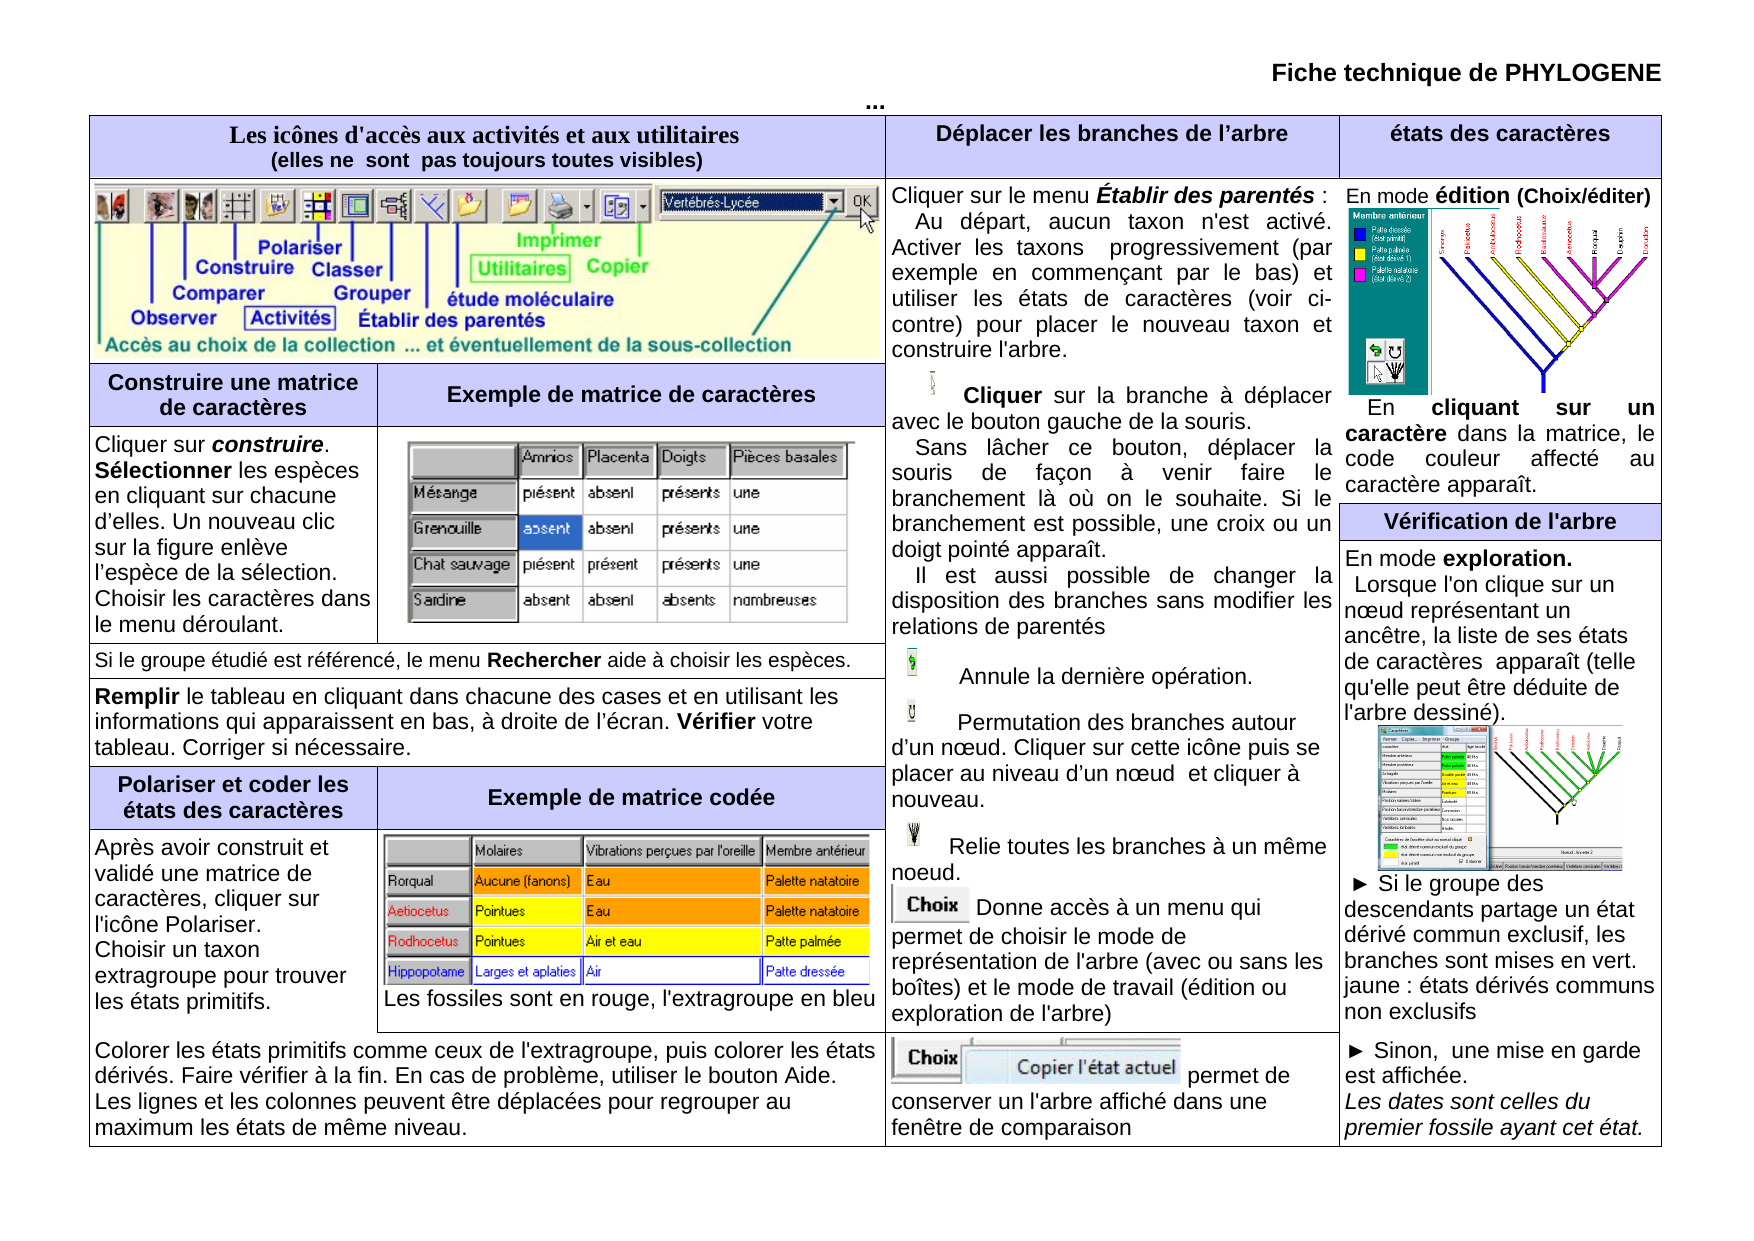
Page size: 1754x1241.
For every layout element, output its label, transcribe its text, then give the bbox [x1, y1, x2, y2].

table_cell Construire une matrice de caractères [90, 364, 377, 426]
table_cell Après avoir construit et validé une matrice de caractères, cliquer sur l'icône Polariser. Choisir un taxon extragroupe pour trouver les états primitifs. [90, 830, 377, 1032]
table_header Déplacer les branches de l’arbre [886, 116, 1339, 177]
table_cell Polariser et coder les états des caractères [90, 767, 377, 829]
table_cell Remplir le tableau en cliquant dans chacune des cases et en utilisant les informations qui apparaissent en bas, à droite de l’écran. Vérifier votre tableau. Corriger si nécessaire. [90, 679, 885, 766]
table_cell Cliquer sur construire. Sélectionner les espèces en cliquant sur chacune d’elles. Un nouveau clic sur la figure enlève l’espèce de la sélection. Choisir les caractères dans le menu déroulant. [90, 427, 377, 643]
table_cell Cliquer sur le menu Établir des parentés : Au départ, aucun taxon n'est activé. Activer les taxons progressivement (par exemple en commençant par le bas) et utiliser les états de caractères (voir ci-contre) pour placer le nouveau taxon et construire l'arbre. Cliquer sur la branche à déplacer avec le bouton gauche de la souris. Sans lâcher ce bouton, déplacer la souris de façon à venir faire le branchement là où on le souhaite. Si le branchement est possible, une croix ou un doigt pointé apparaît. Il est aussi possible de changer la disposition des branches sans modifier les relations de parentés Annule la dernière opération. Permutation des branches autour d’un nœud. Cliquer sur cette icône puis se placer au niveau d’un nœud et cliquer à nouveau. Relie toutes les branches à un même noeud. Donne accès à un menu qui permet de choisir le mode de représentation de l'arbre (avec ou sans les boîtes) et le mode de travail (édition ou exploration de l'arbre) [886, 179, 1339, 1032]
subtitle ... [89, 87, 1662, 115]
table_header En mode édition (Choix/éditer) En cliquant sur un caractère dans la matrice, le code couleur affecté au caractère apparaît. [1339, 179, 1661, 503]
table_cell En mode exploration. Lorsque l'on clique sur un nœud représentant un ancêtre, la liste de ses états de caractères apparaît (telle qu'elle peut être déduite de l'arbre dessiné). ► Si le groupe des descendants partage un état dérivé commun exclusif, les branches sont mises en vert. jaune : états dérivés communs non exclusifs [1340, 541, 1661, 1032]
picture [929, 371, 936, 395]
table_cell Exemple de matrice de caractères [378, 364, 885, 426]
table_header états des caractères [1340, 116, 1661, 177]
table_cell [378, 427, 885, 643]
table_cell Les fossiles sont en rouge, l'extragroupe en bleu [378, 830, 885, 1032]
table_cell Colorer les états primitifs comme ceux de l'extragroupe, puis colorer les états dérivés. Faire vérifier à la fin. En cas de problème, utiliser le bouton Aide. Les lignes et les colonnes peuvent être déplacées pour regrouper au maximum les états de même niveau. [90, 1032, 885, 1146]
table_cell permet de conserver un l'arbre affiché dans une fenêtre de comparaison [886, 1033, 1339, 1146]
table_cell Si le groupe étudié est référencé, le menu Rechercher aide à choisir les espèces. [90, 644, 885, 677]
subtitle Fiche technique de PHYLOGENE [89, 59, 1662, 87]
picture [907, 698, 916, 722]
table_cell ► Sinon, une mise en garde est affichée. Les dates sont celles du premier fossile ayant cet état. [1340, 1032, 1661, 1146]
table_cell Exemple de matrice codée [378, 767, 885, 829]
picture [907, 821, 920, 846]
table_cell Vérification de l'arbre [1340, 504, 1661, 540]
table_header Les icônes d'accès aux activités et aux utilitaires (elles ne sont pas toujours toutes visibles) [90, 116, 885, 177]
table_header [90, 179, 885, 363]
picture [907, 648, 917, 676]
